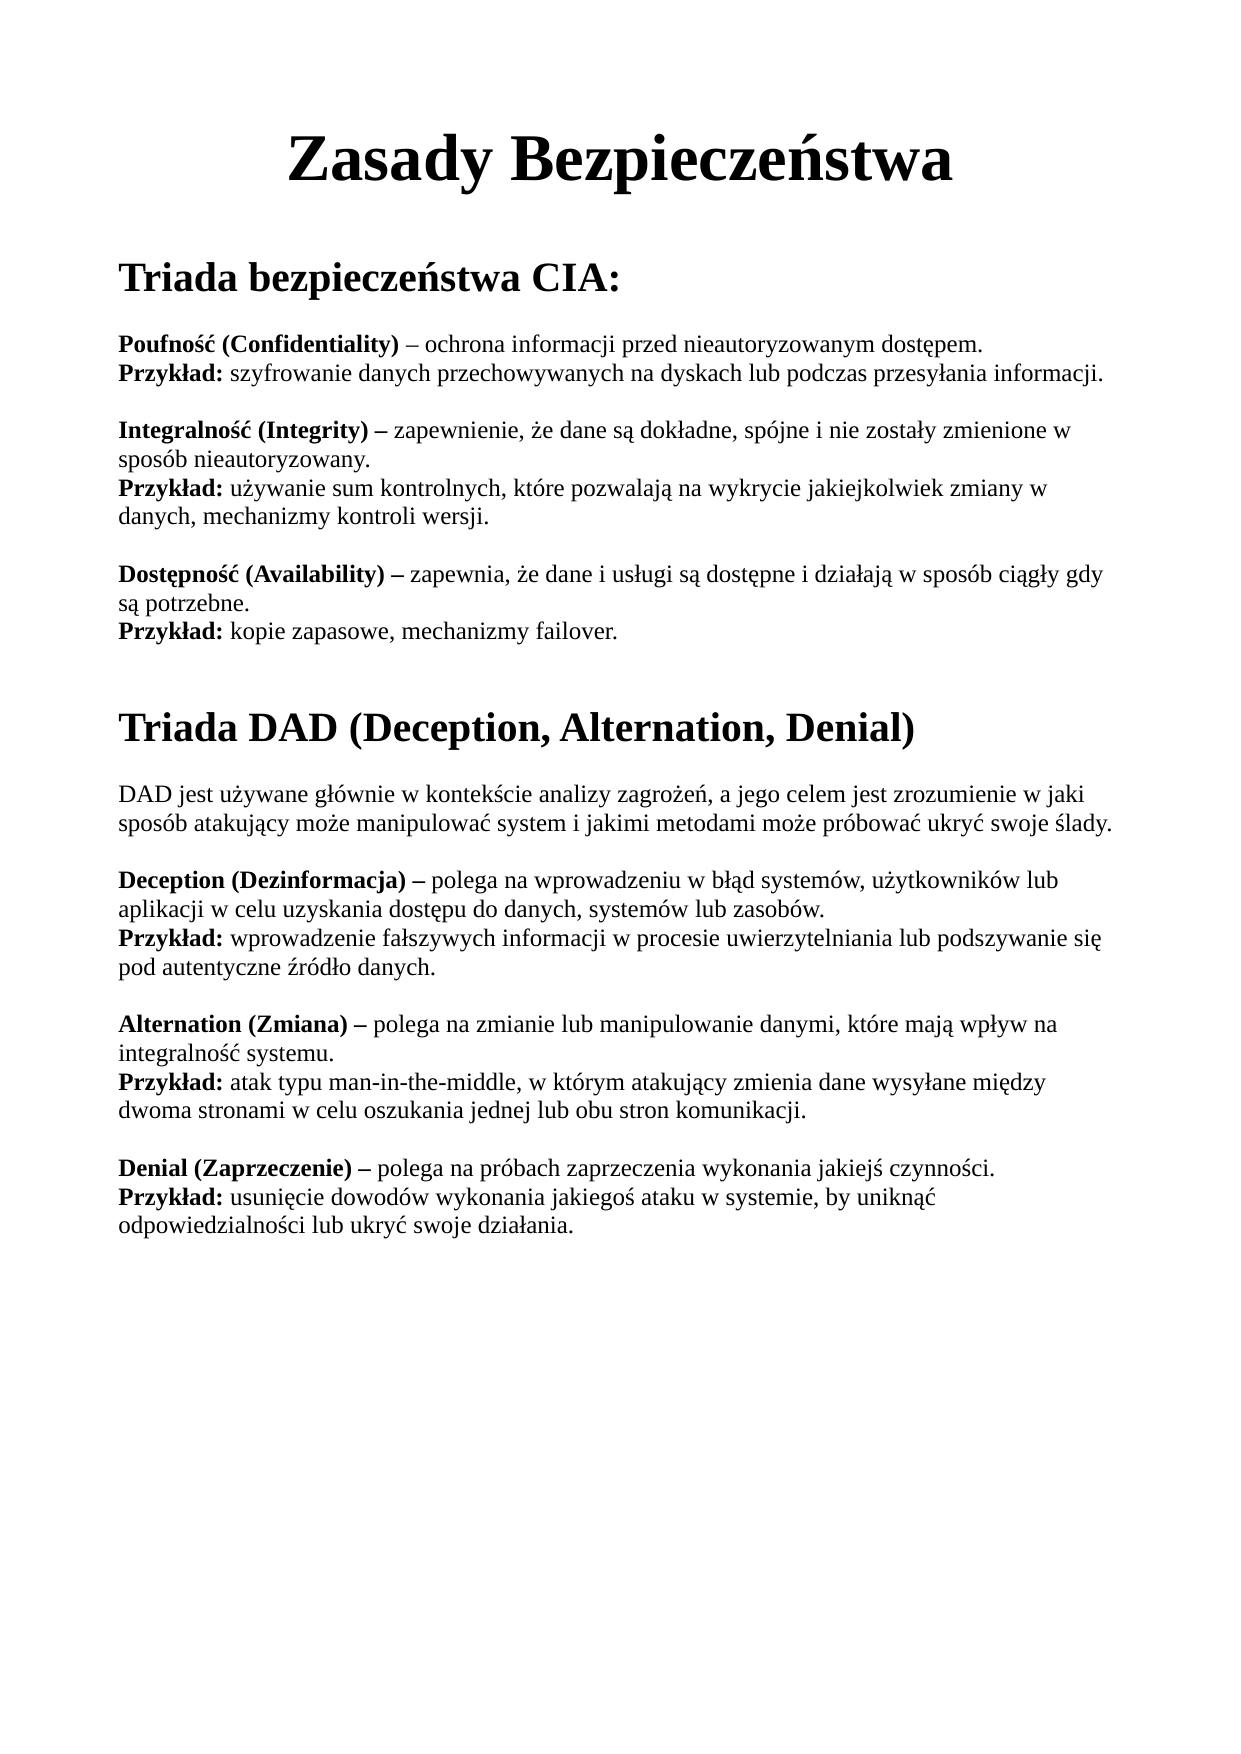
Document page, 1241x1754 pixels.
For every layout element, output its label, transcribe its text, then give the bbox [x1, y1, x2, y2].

text Zasady Bezpieczeństwa [118, 118, 1122, 195]
text Przykład: usunięcie dowodów wykonania jakiegoś ataku w systemie, by uniknąć odpowiedzialności lub ukryć swoje działania. [118, 1182, 1122, 1239]
text Denial (Zaprzeczenie) – polega na próbach zaprzeczenia wykonania jakiejś czynności. [118, 1153, 1122, 1182]
text DAD jest używane głównie w kontekście analizy zagrożeń, a jego celem jest zrozumienie w jaki sposób atakujący może manipulować system i jakimi metodami może próbować ukryć swoje ślady. [118, 779, 1122, 837]
text Przykład: używanie sum kontrolnych, które pozwalają na wykrycie jakiejkolwiek zmiany w danych, mechanizmy kontroli wersji. [118, 473, 1122, 530]
text Integralność (Integrity) – zapewnienie, że dane są dokładne, spójne i nie zostały zmienione w sposób nieautoryzowany. [118, 415, 1122, 473]
text Przykład: szyfrowanie danych przechowywanych na dyskach lub podczas przesyłania informacji. [118, 358, 1122, 386]
text Triada bezpieczeństwa CIA: [118, 252, 1122, 300]
text Dostępność (Availability) – zapewnia, że dane i usługi są dostępne i działają w sposób ciągły gdy są potrzebne. [118, 559, 1122, 616]
text Przykład: atak typu man-in-the-middle, w którym atakujący zmienia dane wysyłane między dwoma stronami w celu oszukania jednej lub obu stron komunikacji. [118, 1067, 1122, 1124]
text Alternation (Zmiana) – polega na zmianie lub manipulowanie danymi, które mają wpływ na integralność systemu. [118, 1009, 1122, 1067]
text Poufność (Confidentiality) – ochrona informacji przed nieautoryzowanym dostępem. [118, 329, 1122, 358]
text Przykład: kopie zapasowe, mechanizmy failover. [118, 616, 1122, 645]
text Przykład: wprowadzenie fałszywych informacji w procesie uwierzytelniania lub podszywanie się pod autentyczne źródło danych. [118, 923, 1122, 981]
text Deception (Dezinformacja) – polega na wprowadzeniu w błąd systemów, użytkowników lub aplikacji w celu uzyskania dostępu do danych, systemów lub zasobów. [118, 866, 1122, 923]
text Triada DAD (Deception, Alternation, Denial) [118, 703, 1122, 751]
